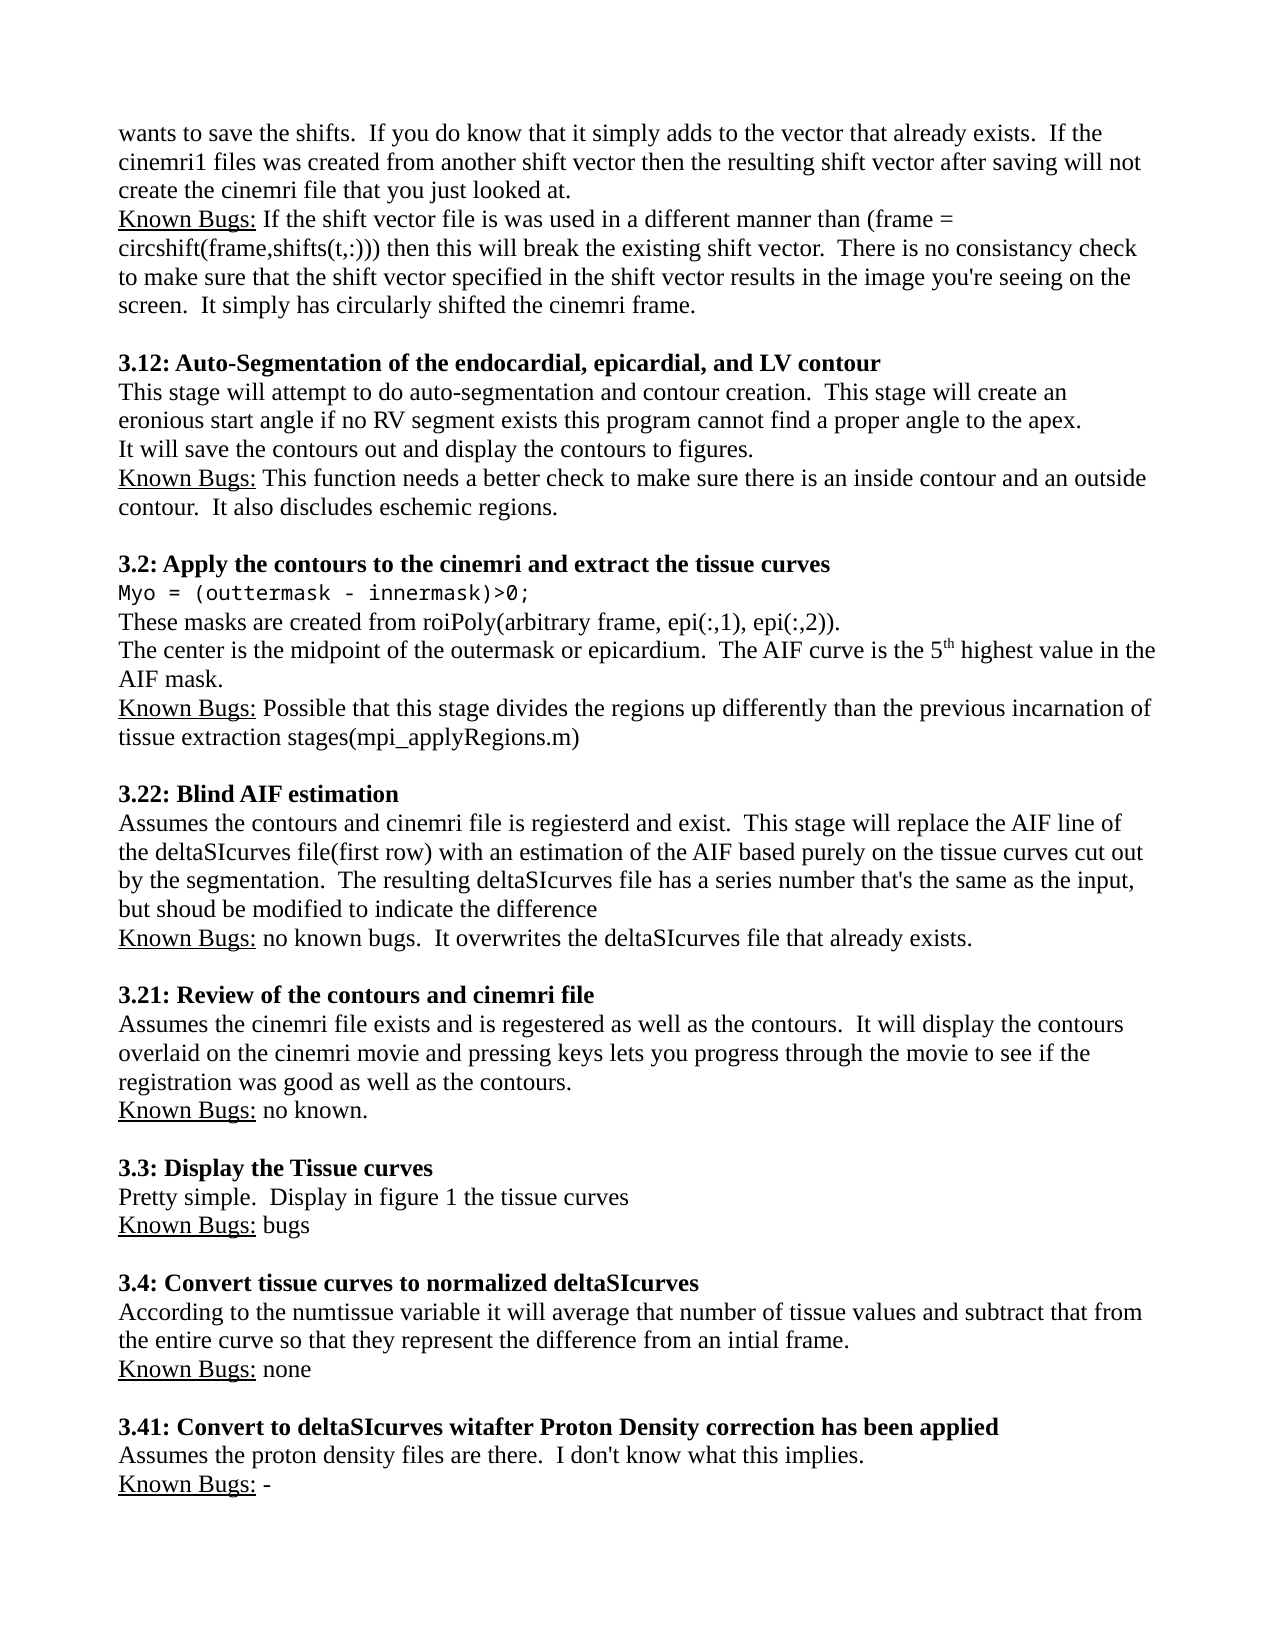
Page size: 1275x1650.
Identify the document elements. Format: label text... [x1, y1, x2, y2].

text 3.4: Convert tissue curves to normalized deltaSIcurves [118, 1268, 1157, 1297]
text 3.12: Auto-Segmentation of the endocardial, epicardial, and LV contour [118, 348, 1157, 377]
text Assumes the contours and cinemri file is regiesterd and exist. This stage will replace the AIF line of the deltaSIcurves file(first row) with an estimation of the AIF based purely on the tissue curves cut out by the segmentation. The resulting deltaSIcurves file has a series number that's the same as the input, but shoud be modified to indicate the difference [118, 808, 1157, 923]
text Assumes the proton density files are there. I don't know what this implies. [118, 1440, 1157, 1469]
text Known Bugs: If the shift vector file is was used in a different manner than (frame = circshift(frame,shifts(t,:))) then this will break the existing shift vector. There is no consistancy check to make sure that the shift vector specified in the shift vector results in the image you're seeing on the screen. It simply has circularly shifted the cinemri frame. [118, 204, 1157, 319]
text Known Bugs: none [118, 1354, 1157, 1383]
text It will save the contours out and display the contours to figures. [118, 434, 1157, 463]
text Known Bugs: no known. [118, 1095, 1157, 1124]
text 3.2: Apply the contours to the cinemri and extract the tissue curves [118, 549, 1157, 578]
text Known Bugs: This function needs a better check to make sure there is an inside contour and an outside contour. It also discludes eschemic regions. [118, 463, 1157, 521]
text Myo = (outtermask - innermask)>0; [118, 578, 1157, 607]
text According to the numtissue variable it will average that number of tissue values and subtract that from the entire curve so that they represent the difference from an intial frame. [118, 1297, 1157, 1354]
text 3.41: Convert to deltaSIcurves witafter Proton Density correction has been applied [118, 1412, 1157, 1440]
text This stage will attempt to do auto-segmentation and contour creation. This stage will create an eronious start angle if no RV segment exists this program cannot find a proper angle to the apex. [118, 377, 1157, 434]
text Assumes the cinemri file exists and is regestered as well as the contours. It will display the contours overlaid on the cinemri movie and pressing keys lets you progress through the movie to see if the registration was good as well as the contours. [118, 1009, 1157, 1095]
text The center is the midpoint of the outermask or epicardium. The AIF curve is the 5th highest value in the AIF mask. [118, 635, 1157, 693]
text 3.3: Display the Tissue curves [118, 1153, 1157, 1182]
text Known Bugs: Possible that this stage divides the regions up differently than the previous incarnation of tissue extraction stages(mpi_applyRegions.m) [118, 693, 1157, 750]
text Known Bugs: - [118, 1469, 1157, 1498]
text 3.22: Blind AIF estimation [118, 779, 1157, 808]
text Pretty simple. Display in figure 1 the tissue curves [118, 1182, 1157, 1210]
text 3.21: Review of the contours and cinemri file [118, 980, 1157, 1009]
text Known Bugs: no known bugs. It overwrites the deltaSIcurves file that already exists. [118, 923, 1157, 952]
text Known Bugs: bugs [118, 1210, 1157, 1239]
text These masks are created from roiPoly(arbitrary frame, epi(:,1), epi(:,2)). [118, 607, 1157, 635]
text wants to save the shifts. If you do know that it simply adds to the vector that already exists. If the cinemri1 files was created from another shift vector then the resulting shift vector after saving will not create the cinemri file that you just looked at. [118, 118, 1157, 204]
